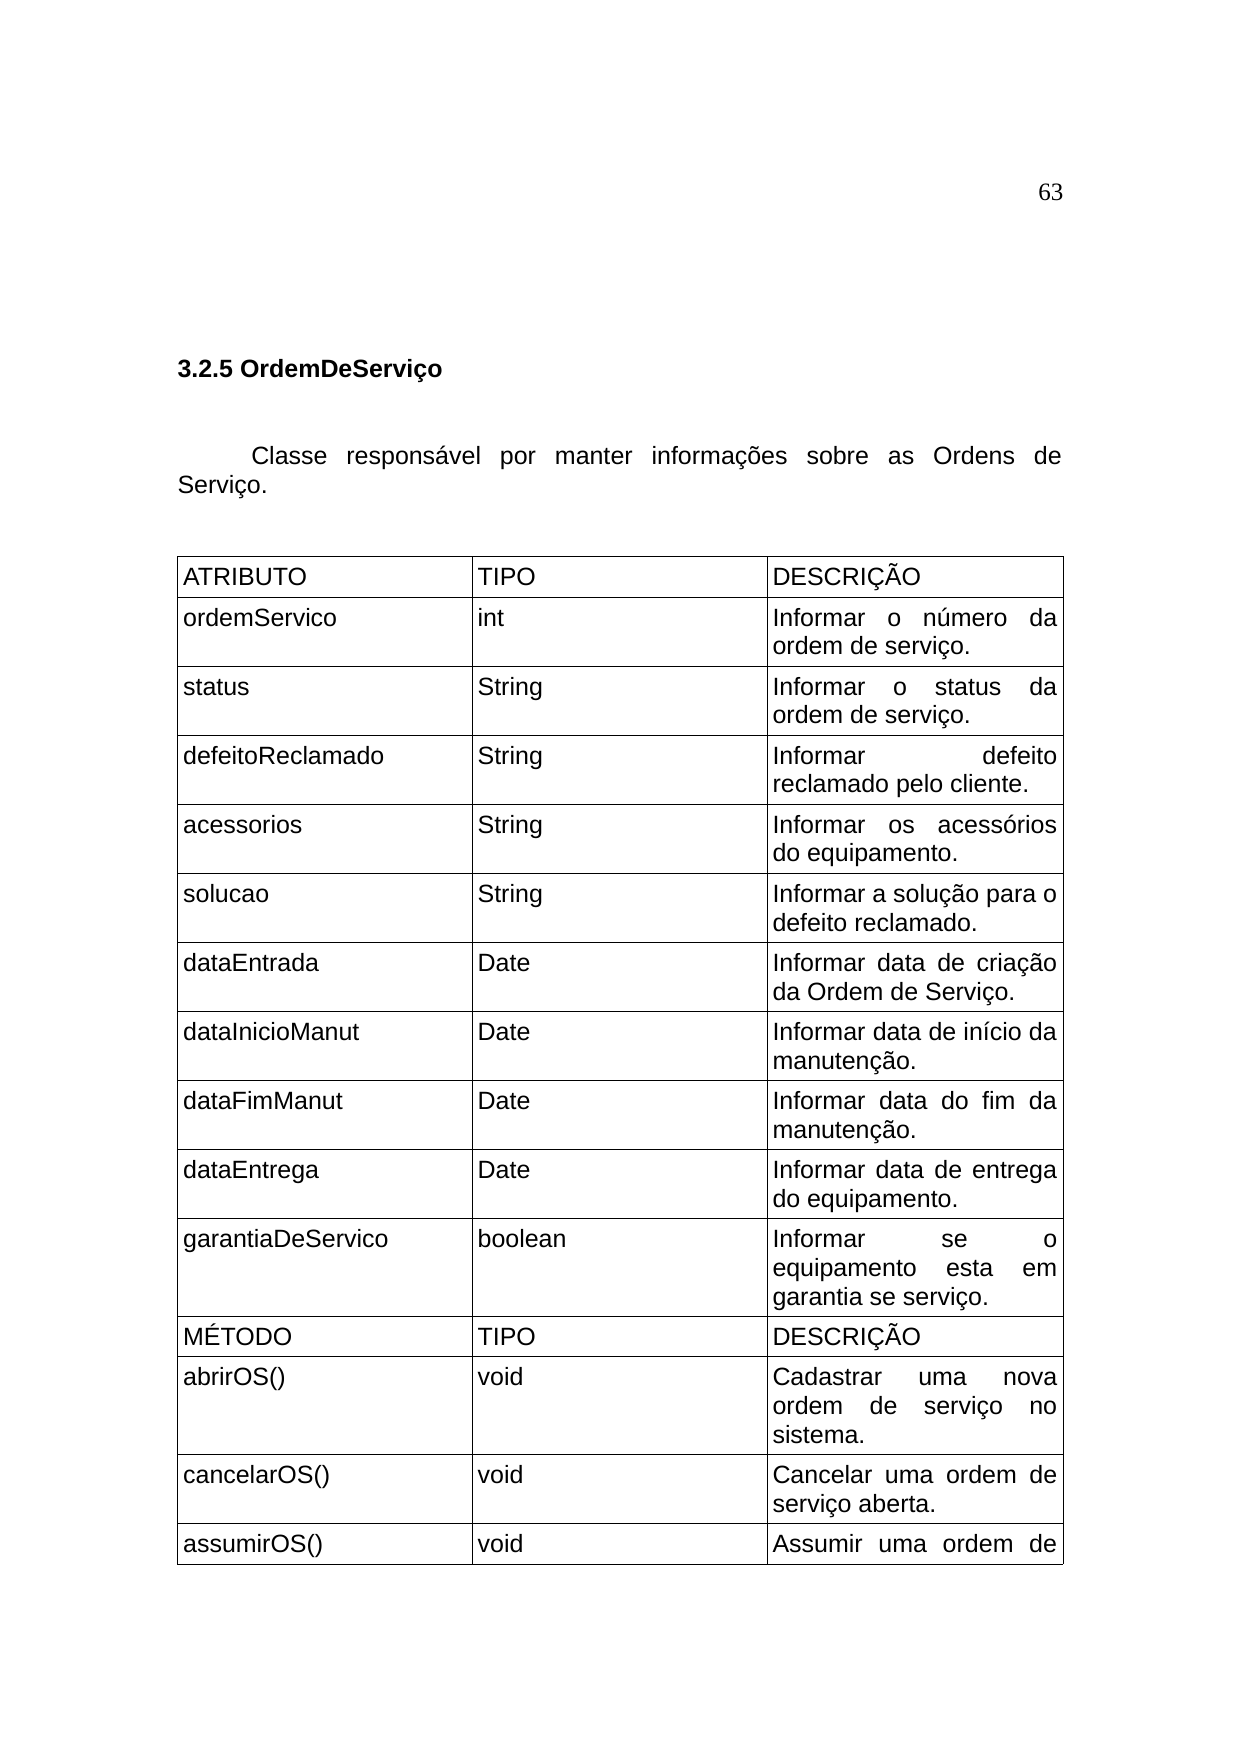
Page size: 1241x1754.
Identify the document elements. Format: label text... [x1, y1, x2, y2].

table_cell cancelarOS() [178, 1455, 472, 1523]
table_cell Date [473, 943, 767, 1011]
table_cell ordemServico [178, 598, 472, 666]
table_cell String [473, 667, 767, 735]
table_cell String [473, 874, 767, 942]
table_cell Informar o status da ordem de serviço. [768, 667, 1063, 735]
table_cell void [473, 1455, 767, 1523]
table_cell void [473, 1357, 767, 1454]
table_cell abrirOS() [178, 1357, 472, 1454]
table_cell Informar o número da ordem de serviço. [768, 598, 1063, 666]
table_cell garantiaDeServico [178, 1219, 472, 1316]
table_cell dataInicioManut [178, 1012, 472, 1080]
table_cell Informar data de entrega do equipamento. [768, 1150, 1063, 1218]
table_cell assumirOS() [178, 1524, 472, 1564]
table_cell int [473, 598, 767, 666]
table_cell boolean [473, 1219, 767, 1316]
subtitle OrdemDeServiço [177, 353, 1063, 382]
table_cell Informar data de início da manutenção. [768, 1012, 1063, 1080]
table_header DESCRIÇÃO [768, 1317, 1063, 1356]
table_cell defeitoReclamado [178, 736, 472, 804]
table_cell void [473, 1524, 767, 1564]
table_cell Date [473, 1150, 767, 1218]
table_header TIPO [473, 557, 767, 597]
table_cell acessorios [178, 805, 472, 873]
table_cell Cadastrar uma nova ordem de serviço no sistema. [768, 1357, 1063, 1454]
table_cell Assumir uma ordem de [768, 1524, 1063, 1564]
table_cell Informar data do fim da manutenção. [768, 1081, 1063, 1149]
table_cell Date [473, 1012, 767, 1080]
table_cell dataFimManut [178, 1081, 472, 1149]
table_cell solucao [178, 874, 472, 942]
table_cell Informar data de criação da Ordem de Serviço. [768, 943, 1063, 1011]
table_cell String [473, 805, 767, 873]
table_header TIPO [473, 1317, 767, 1356]
table_cell Informar os acessórios do equipamento. [768, 805, 1063, 873]
table_cell Informar se o equipamento esta em garantia se serviço. [768, 1219, 1063, 1316]
table_header DESCRIÇÃO [768, 557, 1063, 597]
text Classe responsável por manter informações sobre as Ordens de Serviço. [177, 441, 1063, 499]
table_header ATRIBUTO [178, 557, 472, 597]
table_cell dataEntrega [178, 1150, 472, 1218]
table_cell status [178, 667, 472, 735]
table_cell dataEntrada [178, 943, 472, 1011]
table_cell Cancelar uma ordem de serviço aberta. [768, 1455, 1063, 1523]
table_header MÉTODO [178, 1317, 472, 1356]
table_cell Informar a solução para o defeito reclamado. [768, 874, 1063, 942]
table_cell String [473, 736, 767, 804]
table_cell Informar defeito reclamado pelo cliente. [768, 736, 1063, 804]
table_cell Date [473, 1081, 767, 1149]
